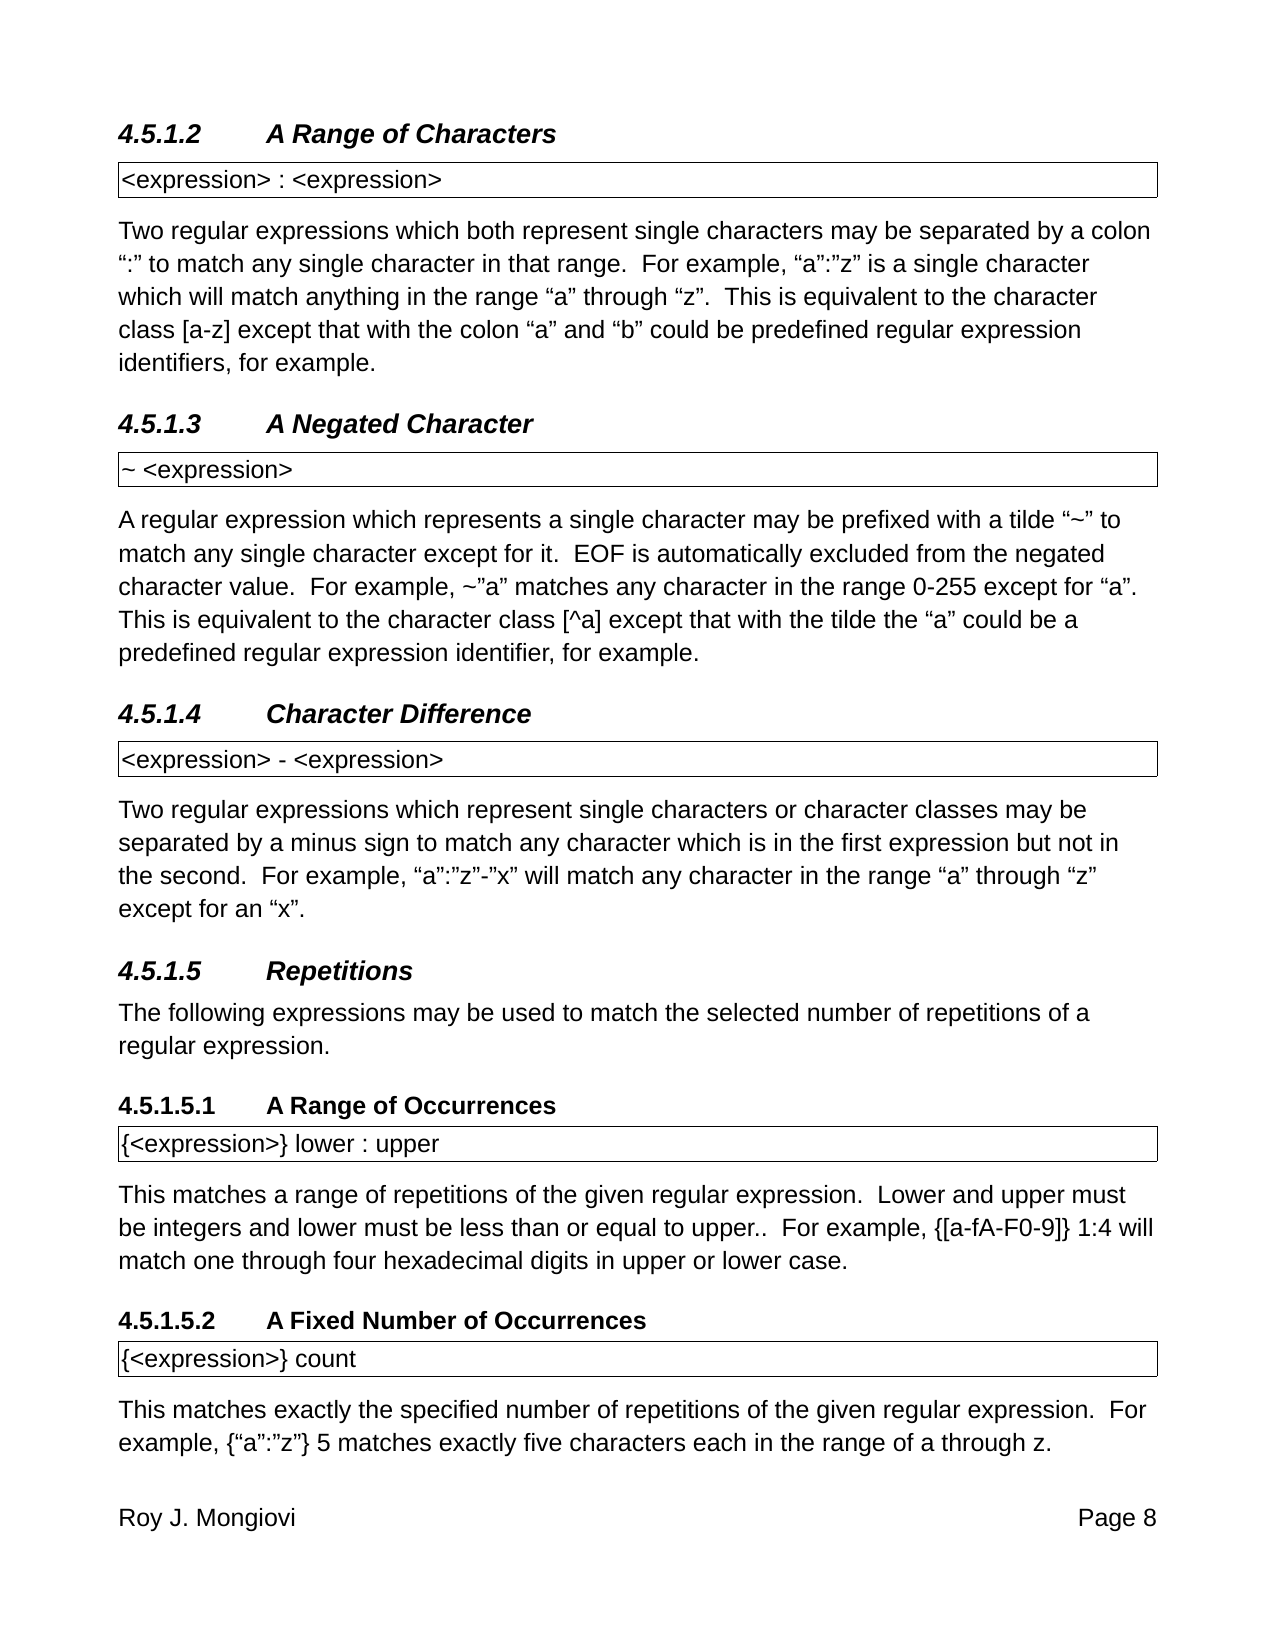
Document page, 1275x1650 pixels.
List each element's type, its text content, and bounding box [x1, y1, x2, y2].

text Two regular expressions which both represent single characters may be separated by a colon “:” to match any single character in that range. For example, “a”:”z” is a single character which will match anything in the range “a” through “z”. This is equivalent to the character class [a-z] except that with the colon “a” and “b” could be predefined regular expression identifiers, for example. [118, 216, 1157, 377]
subtitle Repetitions [118, 954, 1157, 986]
text This matches a range of repetitions of the given regular expression. Lower and upper must be integers and lower must be less than or equal to upper.. For example, {[a-fA-F0-9]} 1:4 will match one through four hexadecimal digits in upper or lower case. [118, 1180, 1157, 1275]
text A regular expression which represents a single character may be prefixed with a tilde “~” to match any single character except for it. EOF is automatically excluded from the negated character value. For example, ~”a” matches any character in the range 0-255 except for “a”. This is equivalent to the character class [^a] except that with the tilde the “a” could be a predefined regular expression identifier, for example. [118, 506, 1157, 666]
text <expression> - <expression> [119, 742, 1157, 776]
text This matches exactly the specified number of repetitions of the given regular expression. For example, {“a”:”z”} 5 matches exactly five characters each in the range of a through z. [118, 1395, 1157, 1457]
text ~ <expression> [119, 453, 1157, 486]
subtitle A Fixed Number of Occurrences [118, 1306, 1157, 1335]
subtitle A Range of Occurrences [118, 1091, 1157, 1120]
text {<expression>} lower : upper [119, 1127, 1157, 1161]
text <expression> : <expression> [119, 163, 1157, 197]
text Two regular expressions which represent single characters or character classes may be separated by a minus sign to match any character which is in the first expression but not in the second. For example, “a”:”z”-”x” will match any character in the range “a” through “z” except for an “x”. [118, 795, 1157, 923]
subtitle Character Difference [118, 698, 1157, 729]
subtitle A Negated Character [118, 408, 1157, 439]
text {<expression>} count [119, 1342, 1157, 1376]
subtitle A Range of Characters [118, 118, 1157, 149]
text The following expressions may be used to match the selected number of repetitions of a regular expression. [118, 998, 1157, 1060]
